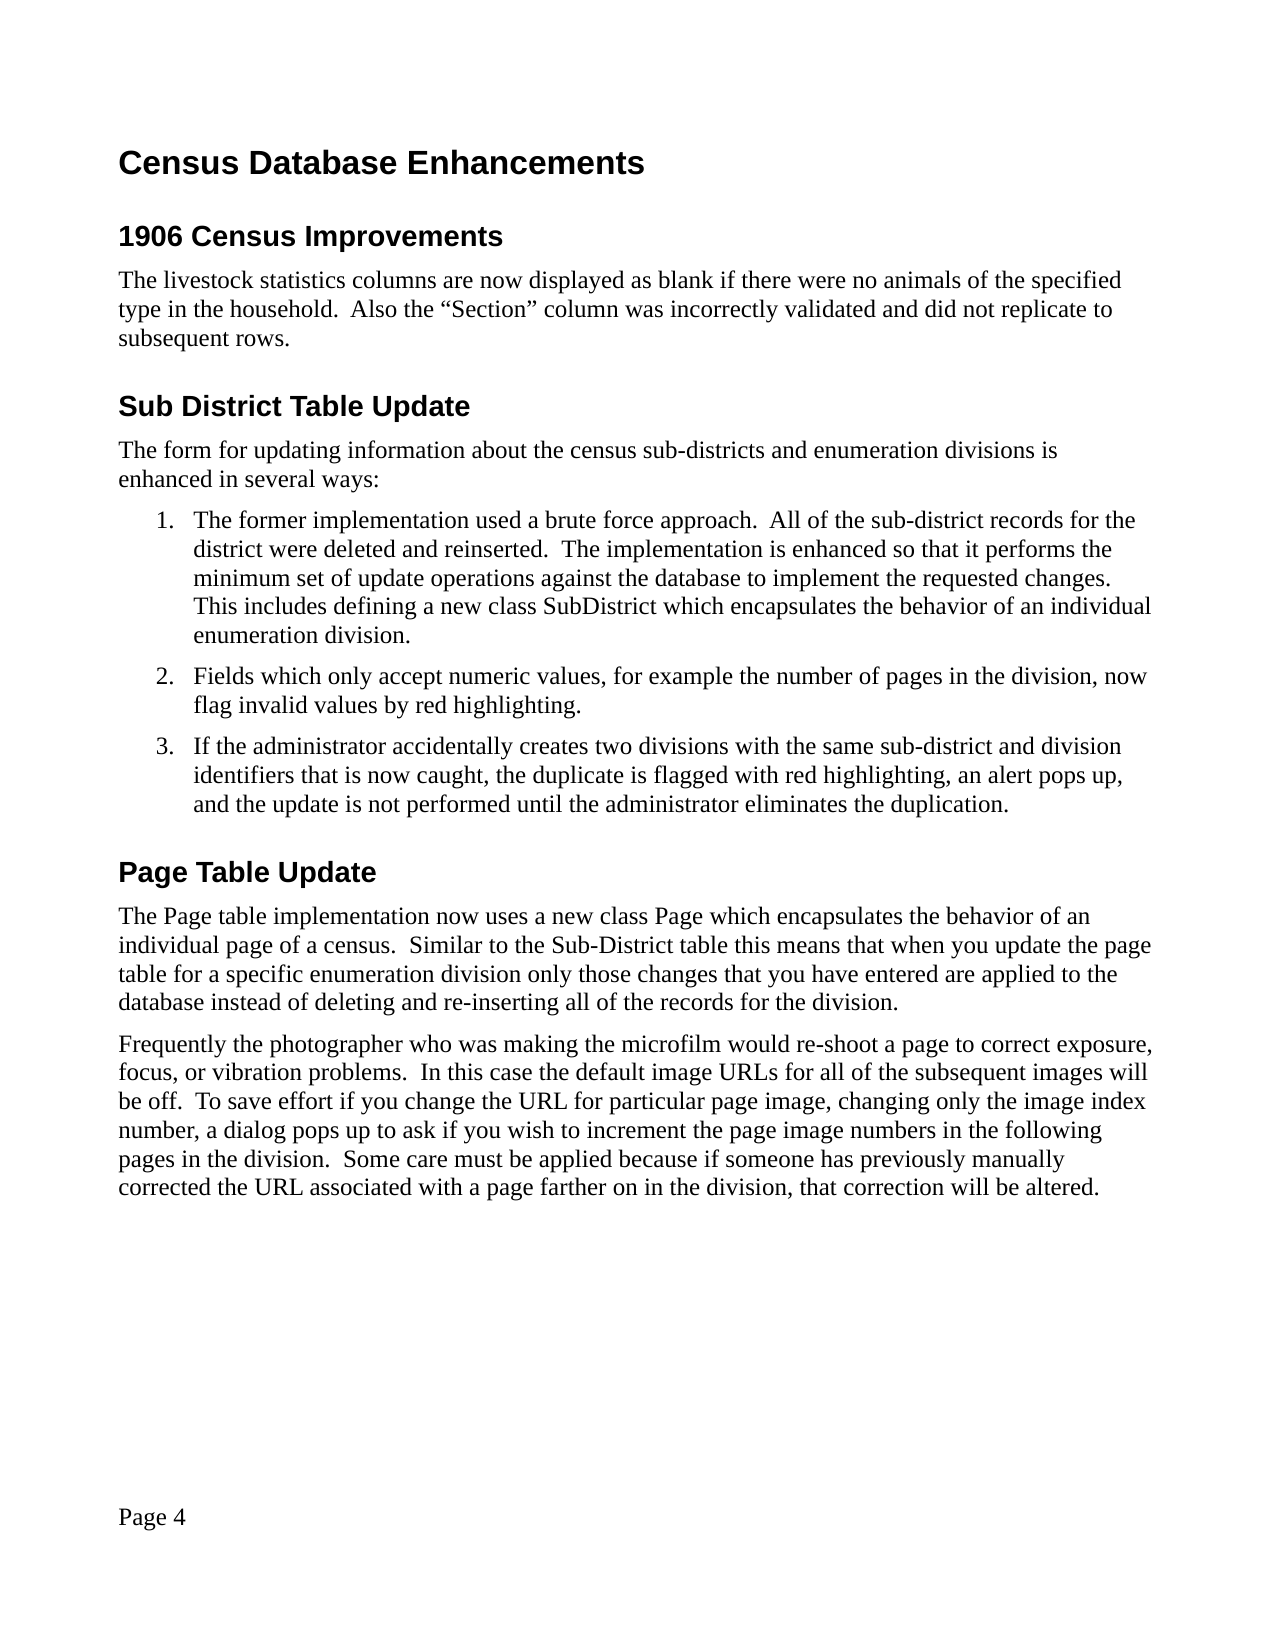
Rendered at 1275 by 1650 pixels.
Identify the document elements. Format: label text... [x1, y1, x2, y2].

subtitle 1906 Census Improvements [118, 219, 1157, 253]
text The form for updating information about the census sub-districts and enumeration divisions is enhanced in several ways: [118, 435, 1157, 493]
list The former implementation used a brute force approach. All of the sub-district records for the district were deleted and reinserted. The implementation is enhanced so that it performs the minimum set of update operations against the database to implement the requested changes. This includes defining a new class SubDistrict which encapsulates the behavior of an individual enumeration division. [156, 505, 1157, 649]
text Frequently the photographer who was making the microfilm would re-shoot a page to correct exposure, focus, or vibration problems. In this case the default image URLs for all of the subsequent images will be off. To save effort if you change the URL for particular page image, changing only the image index number, a dialog pops up to ask if you wish to increment the page image numbers in the following pages in the division. Some care must be applied because if someone has previously manually corrected the URL associated with a page farther on in the division, that correction will be altered. [118, 1029, 1157, 1201]
subtitle Census Database Enhancements [118, 143, 1157, 182]
subtitle Page Table Update [118, 855, 1157, 889]
list If the administrator accidentally creates two divisions with the same sub-district and division identifiers that is now caught, the duplicate is flagged with red highlighting, an alert pops up, and the update is not performed until the administrator eliminates the duplication. [156, 731, 1157, 818]
subtitle Sub District Table Update [118, 389, 1157, 423]
list Fields which only accept numeric values, for example the number of pages in the division, now flag invalid values by red highlighting. [156, 661, 1157, 719]
text The livestock statistics columns are now displayed as blank if there were no animals of the specified type in the household. Also the “Section” column was incorrectly validated and did not replicate to subsequent rows. [118, 265, 1157, 352]
text The Page table implementation now uses a new class Page which encapsulates the behavior of an individual page of a census. Similar to the Sub-District table this means that when you update the page table for a specific enumeration division only those changes that you have entered are applied to the database instead of deleting and re-inserting all of the records for the division. [118, 901, 1157, 1016]
